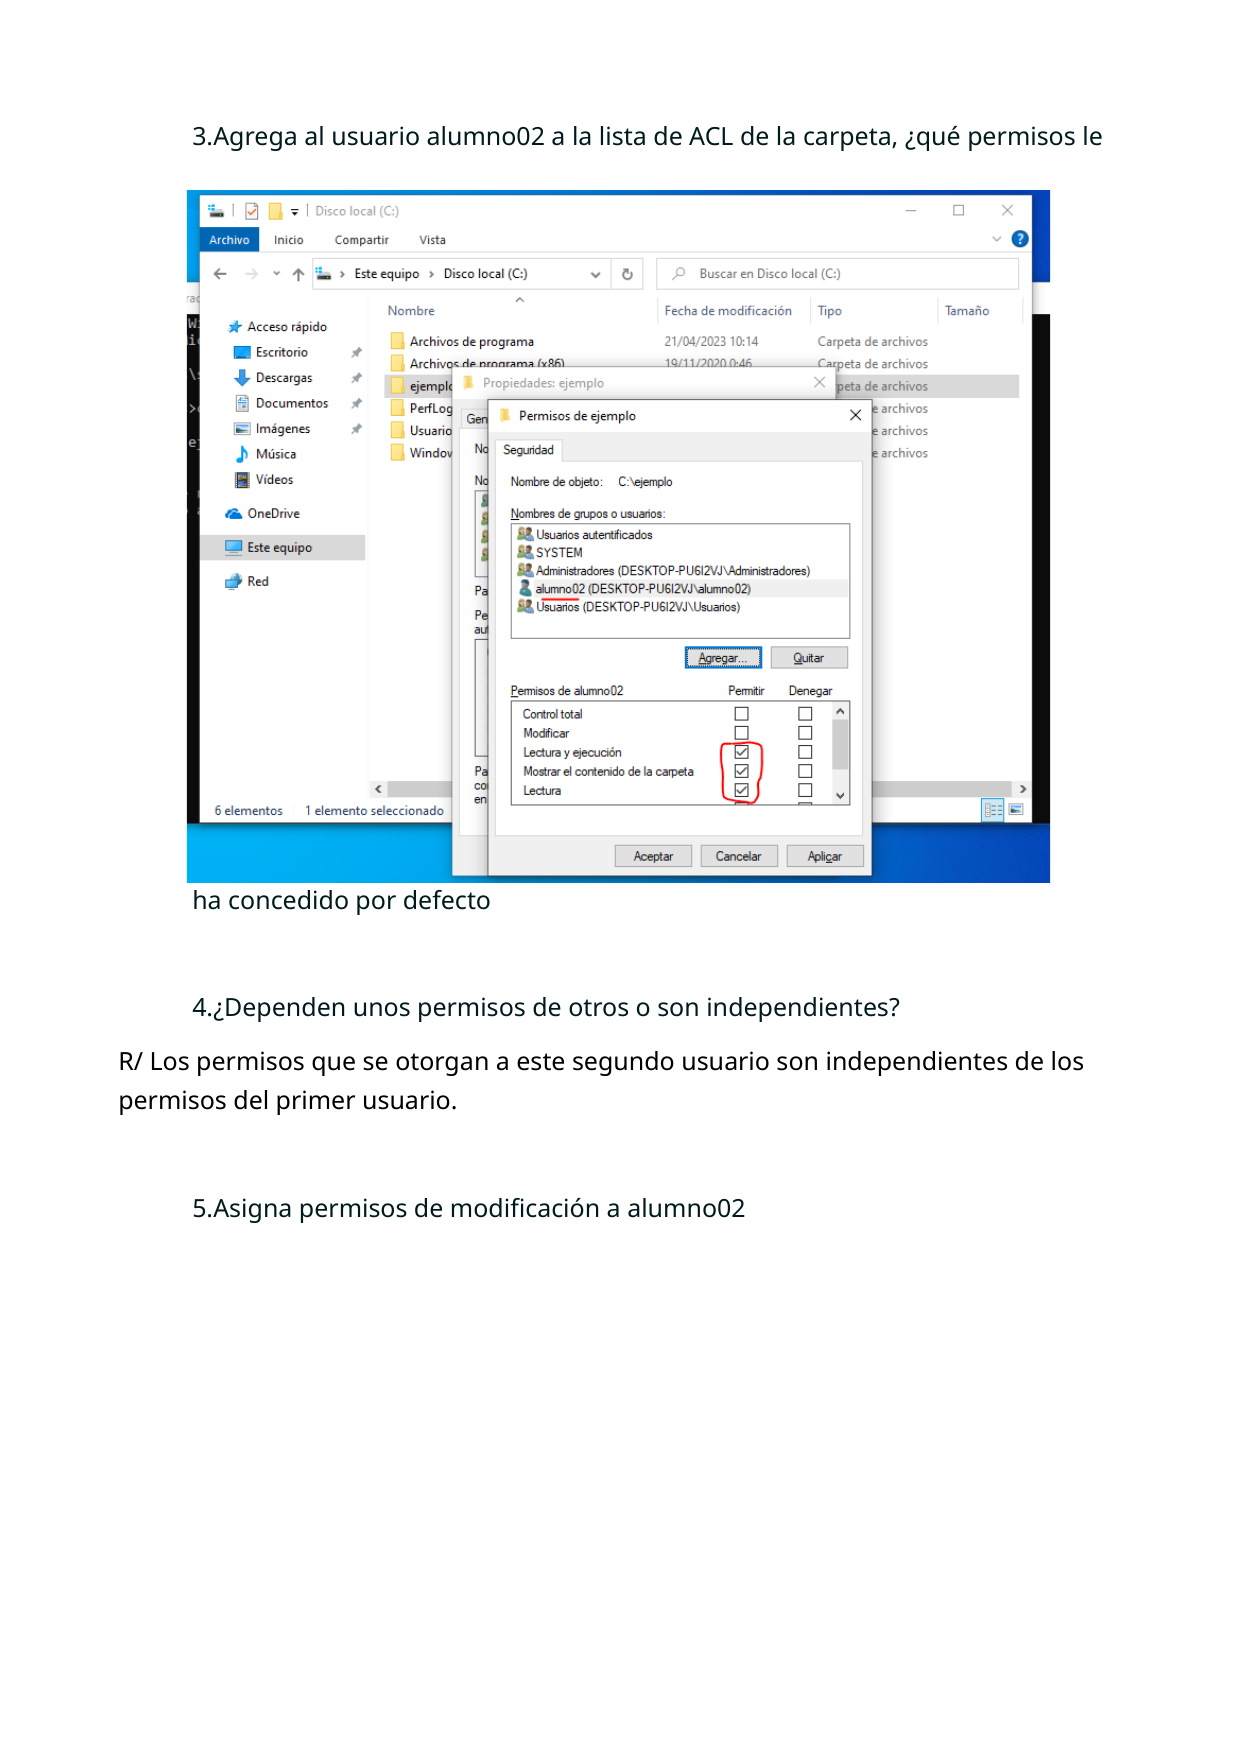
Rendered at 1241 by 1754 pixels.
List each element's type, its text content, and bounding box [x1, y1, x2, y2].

picture [186, 190, 1050, 883]
list ¿Dependen unos permisos de otros o son independientes? [118, 990, 1122, 1024]
list Agrega al usuario alumno02 a la lista de ACL de la carpeta, ¿qué permisos le ha concedido por defecto [118, 118, 1122, 916]
text R/ Los permisos que se otorgan a este segundo usuario son independientes de los permisos del primer usuario. [118, 1043, 1122, 1117]
list Asigna permisos de modificación a alumno02 [118, 1190, 1122, 1224]
